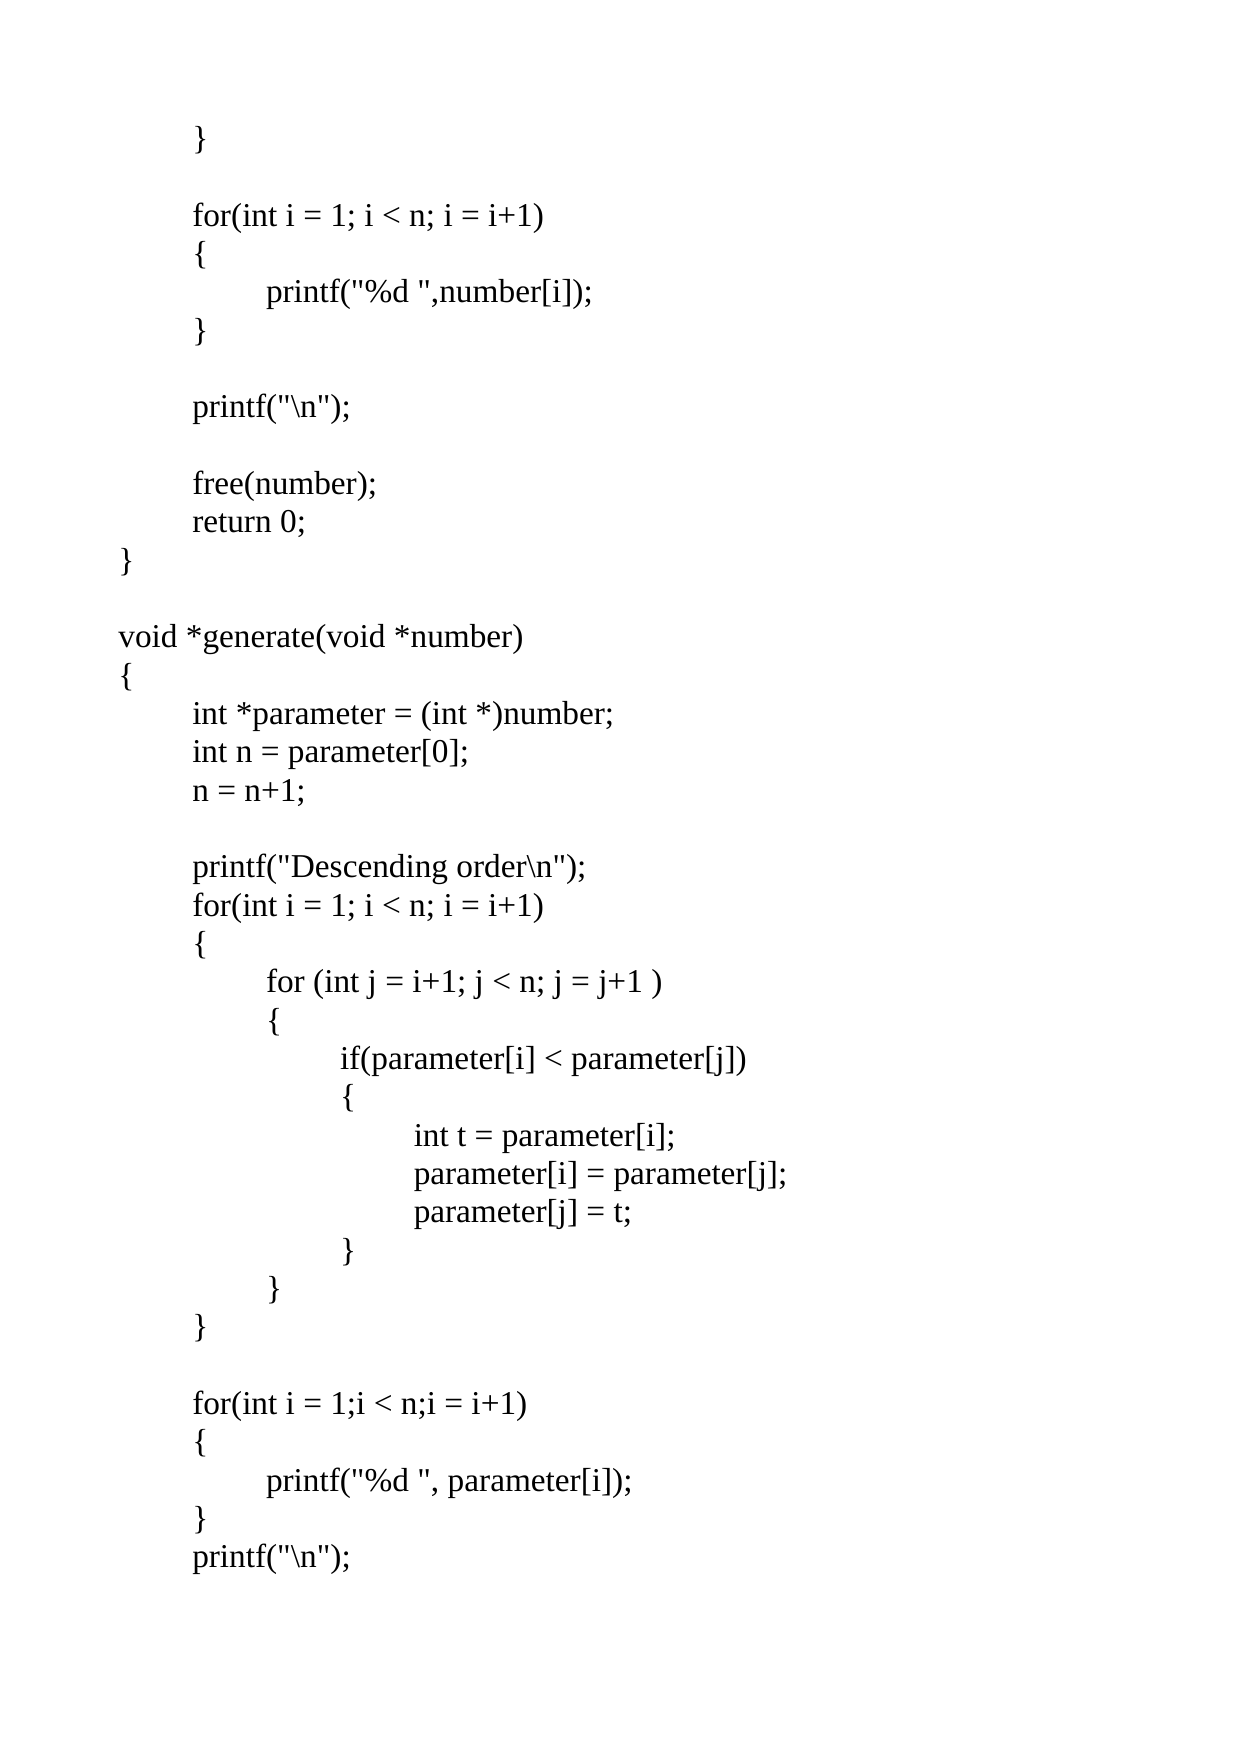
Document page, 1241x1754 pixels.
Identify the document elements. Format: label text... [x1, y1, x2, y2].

text parameter[j] = t; [118, 1191, 1122, 1230]
text free(number); [118, 463, 1122, 501]
text { [118, 1076, 1122, 1115]
text printf("\n"); [118, 386, 1122, 425]
text for(int i = 1;i < n;i = i+1) [118, 1383, 1122, 1421]
text int *parameter = (int *)number; [118, 693, 1122, 731]
text parameter[i] = parameter[j]; [118, 1153, 1122, 1191]
text printf("%d ",number[i]); [118, 271, 1122, 310]
text { [118, 1000, 1122, 1038]
text } [118, 310, 1122, 348]
text int t = parameter[i]; [118, 1115, 1122, 1153]
text { [118, 233, 1122, 271]
text } [118, 1268, 1122, 1306]
text } [118, 1230, 1122, 1268]
text } [118, 540, 1122, 578]
text } [118, 1498, 1122, 1536]
text printf("%d ", parameter[i]); [118, 1460, 1122, 1498]
text { [118, 923, 1122, 961]
text n = n+1; [118, 770, 1122, 808]
text } [118, 1306, 1122, 1345]
text printf("\n"); [118, 1536, 1122, 1575]
text void *generate(void *number) [118, 616, 1122, 655]
text for (int j = i+1; j < n; j = j+1 ) [118, 961, 1122, 1000]
text { [118, 655, 1122, 693]
text return 0; [118, 501, 1122, 540]
text for(int i = 1; i < n; i = i+1) [118, 885, 1122, 923]
text for(int i = 1; i < n; i = i+1) [118, 195, 1122, 233]
text if(parameter[i] < parameter[j]) [118, 1038, 1122, 1076]
text int n = parameter[0]; [118, 731, 1122, 770]
text { [118, 1421, 1122, 1460]
text } [118, 118, 1122, 156]
text printf("Descending order\n"); [118, 846, 1122, 885]
